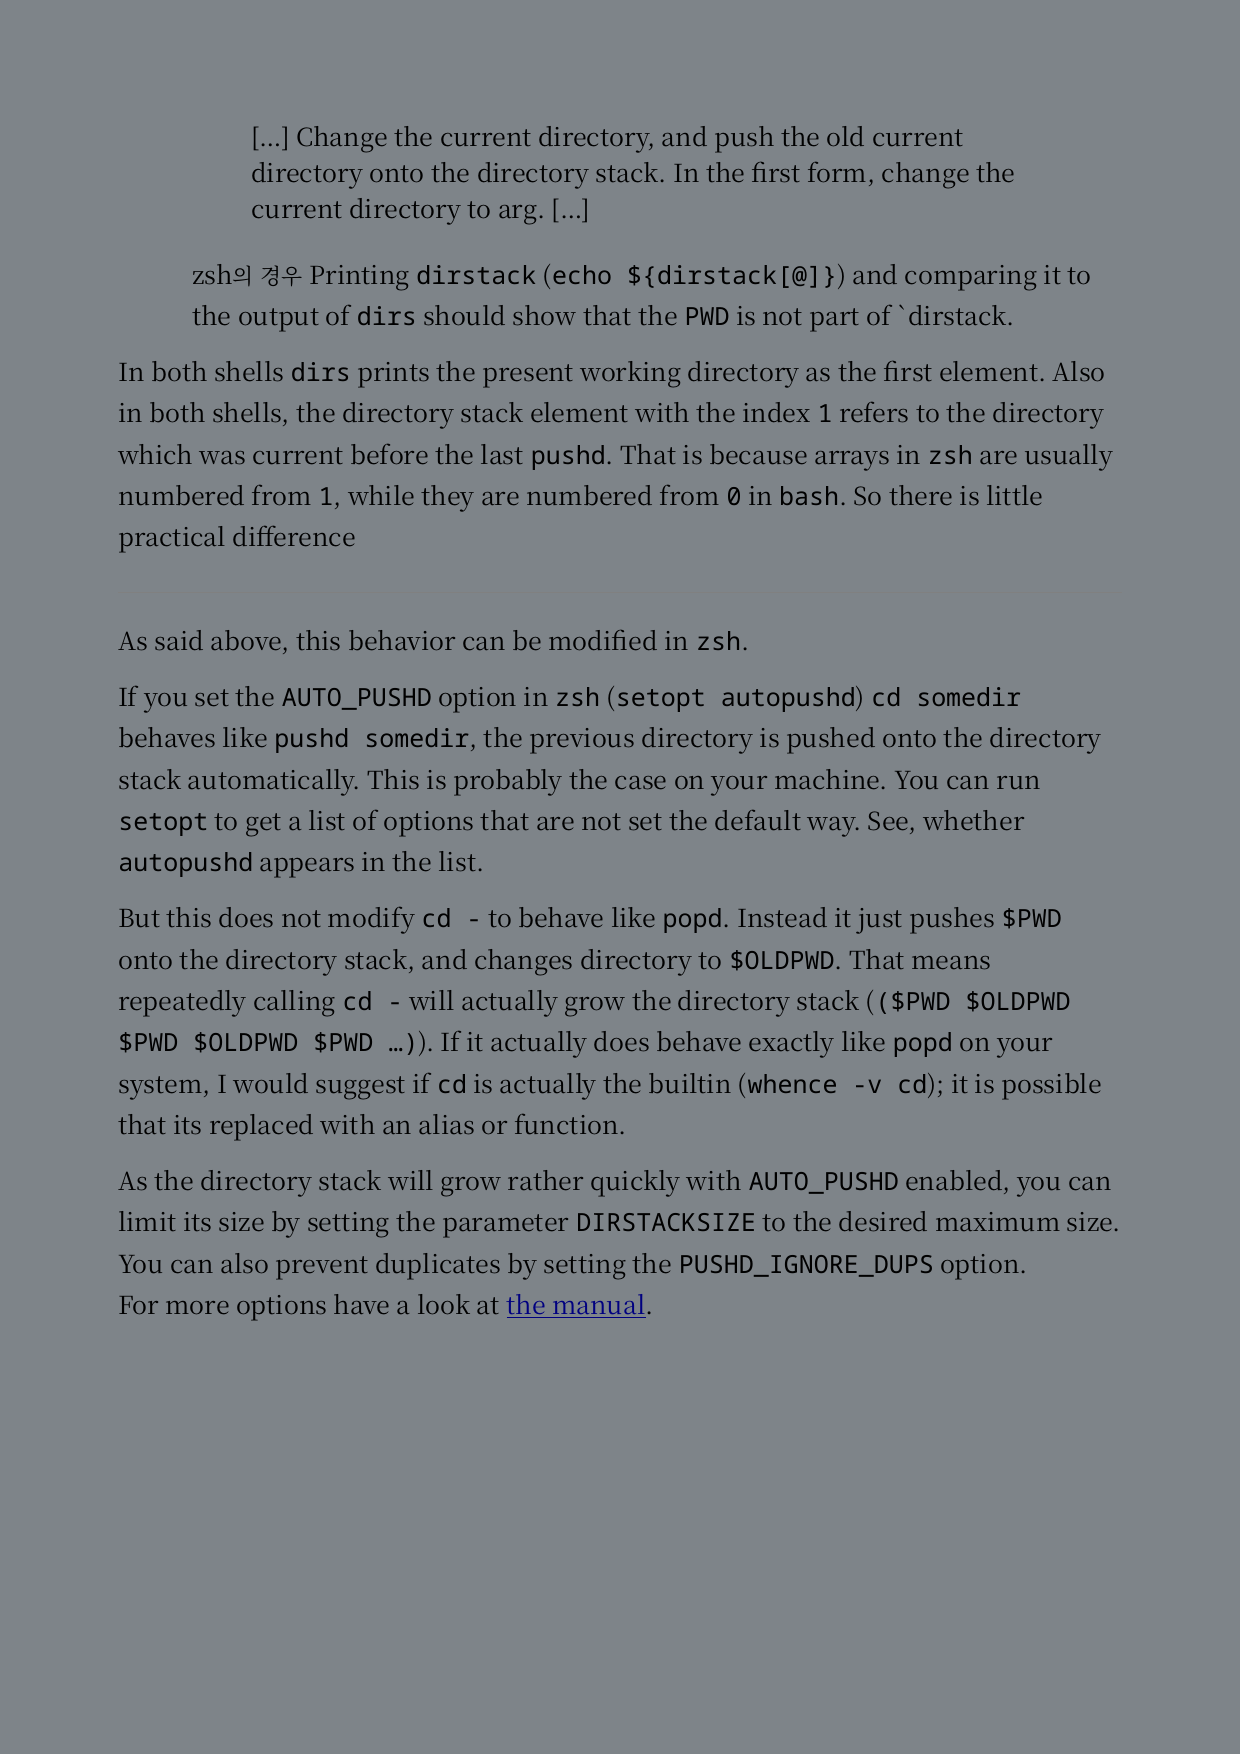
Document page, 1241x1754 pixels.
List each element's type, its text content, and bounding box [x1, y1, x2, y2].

text In both shells dirs prints the present working directory as the first element. Also in both shells, the directory stack element with the index 1 refers to the directory which was current before the last pushd. That is because arrays in zsh are usually numbered from 1, while they are numbered from 0 in bash. So there is little practical difference [118, 353, 1122, 554]
list zsh의 경우 Printing dirstack (echo ${dirstack[@]}) and comparing it to the output of dirs should show that the PWD is not part of `dirstack. [162, 255, 1122, 333]
text But this does not modify cd - to behave like popd. Instead it just pushes $PWD onto the directory stack, and changes directory to $OLDPWD. That means repeatedly calling cd - will actually grow the directory stack (($PWD $OLDPWD $PWD $OLDPWD $PWD …)). If it actually does behave exactly like popd on your system, I would suggest if cd is actually the builtin (whence -v cd); it is possible that its replaced with an alias or function. [118, 899, 1122, 1142]
text As the directory stack will grow rather quickly with AUTO_PUSHD enabled, you can limit its size by setting the parameter DIRSTACKSIZE to the desired maximum size. You can also prevent duplicates by setting the PUSHD_IGNORE_DUPS option. For more options have a look at the manual. [118, 1162, 1122, 1322]
text As said above, this behavior can be modified in zsh. [118, 622, 1122, 658]
text If you set the AUTO_PUSHD option in zsh (setopt autopushd) cd somedir behaves like pushd somedir, the previous directory is pushed onto the directory stack automatically. This is probably the case on your machine. You can run setopt to get a list of options that are not set the default way. See, whether autopushd appears in the list. [118, 678, 1122, 879]
list […] Change the current directory, and push the old current directory onto the directory stack. In the first form, change the current directory to arg. […] [222, 118, 1063, 226]
